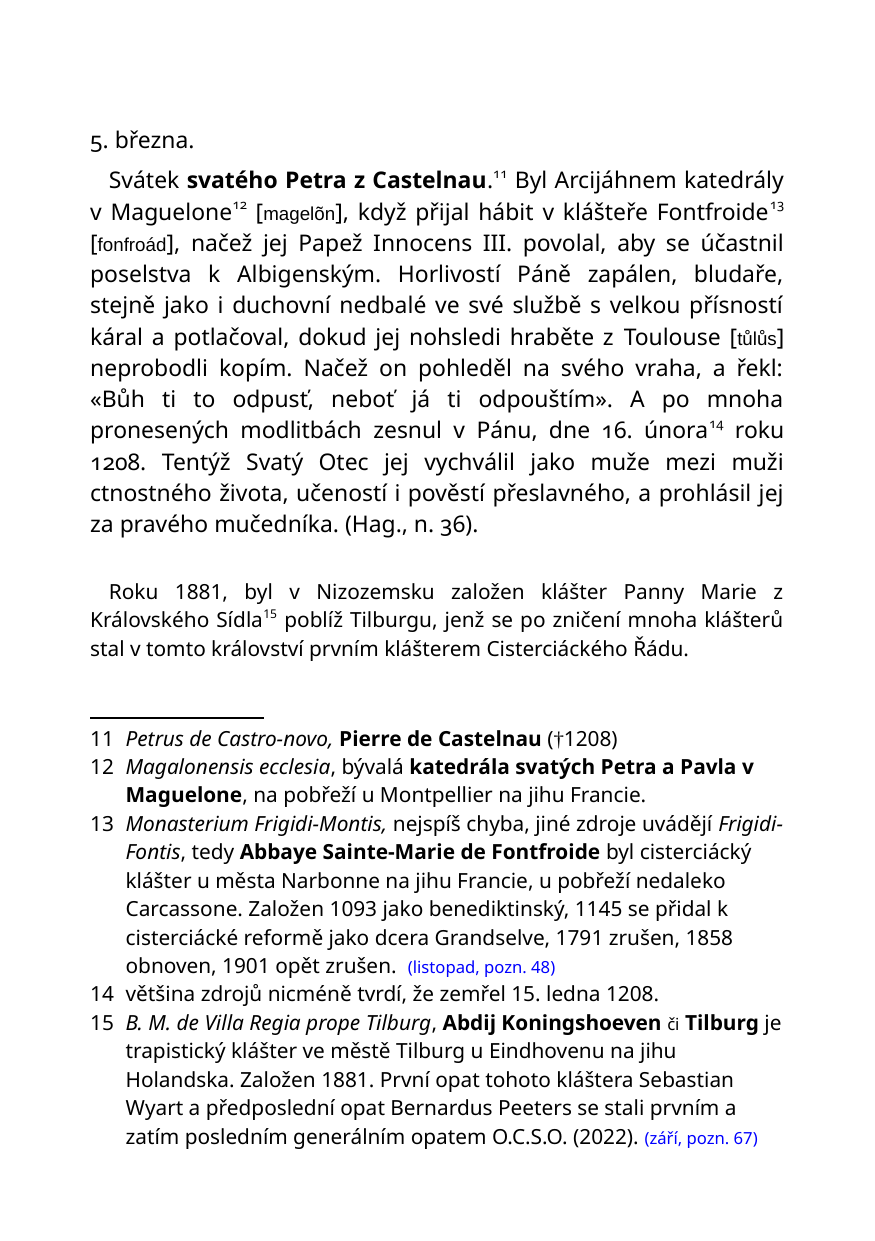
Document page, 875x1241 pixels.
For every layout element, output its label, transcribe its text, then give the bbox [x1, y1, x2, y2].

text B. M. de Villa Regia prope Tilburg, Abdij Koningshoeven či Tilburg je trapistický klášter ve městě Tilburg u Eindhovenu na jihu Holandska. Založen 1881. První opat tohoto kláštera Sebastian Wyart a předposlední opat Bernardus Peeters se stali prvním a zatím posledním generálním opatem O.C.S.O. (2022). (září, pozn. 67) [90, 1008, 784, 1150]
text Magalonensis ecclesia, bývalá katedrála svatých Petra a Pavla v Maguelone, na pobřeží u Montpellier na jihu Francie. [90, 752, 784, 809]
text Svátek svatého Petra z Castelnau. Byl Arcijáhnem katedrály v Maguelone [magelõn], když přijal hábit v klášteře Fontfroide [fonfroád], načež jej Papež Innocens III. povolal, aby se účastnil poselstva k Albigenským. Horlivostí Páně zapálen, bludaře, stejně jako i duchovní nedbalé ve své službě s velkou přísností káral a potlačoval, dokud jej nohsledi hraběte z Toulouse [tůlůs] neprobodli kopím. Načež on pohleděl na svého vraha, a řekl: «Bůh ti to odpusť, neboť já ti odpouštím». A po mnoha pronesených modlitbách zesnul v Pánu, dne 16. února roku 1208. Tentýž Svatý Otec jej vychválil jako muže mezi muži ctnostného života, učeností i pověstí přeslavného, a prohlásil jej za pravého mučedníka. (Hag., n. 36). [90, 164, 784, 539]
text Monasterium Frigidi-Montis, nejspíš chyba, jiné zdroje uvádějí Frigidi-Fontis, tedy Abbaye Sainte-Marie de Fontfroide byl cisterciácký klášter u města Narbonne na jihu Francie, u pobřeží nedaleko Carcassone. Založen 1093 jako benediktinský, 1145 se přidal k cisterciácké reformě jako dcera Grandselve, 1791 zrušen, 1858 obnoven, 1901 opět zrušen. (listopad, pozn. 48) [90, 809, 784, 979]
text 5. března. [90, 124, 784, 156]
text většina zdrojů nicméně tvrdí, že zemřel 15. ledna 1208. [90, 979, 784, 1008]
text Roku 1881, byl v Nizozemsku založen klášter Panny Marie z Královského Sídla poblíž Tilburgu, jenž se po zničení mnoha klášterů stal v tomto království prvním klášterem Cisterciáckého Řádu. [90, 577, 784, 662]
text Petrus de Castro-novo, Pierre de Castelnau (†1208) [90, 724, 784, 752]
